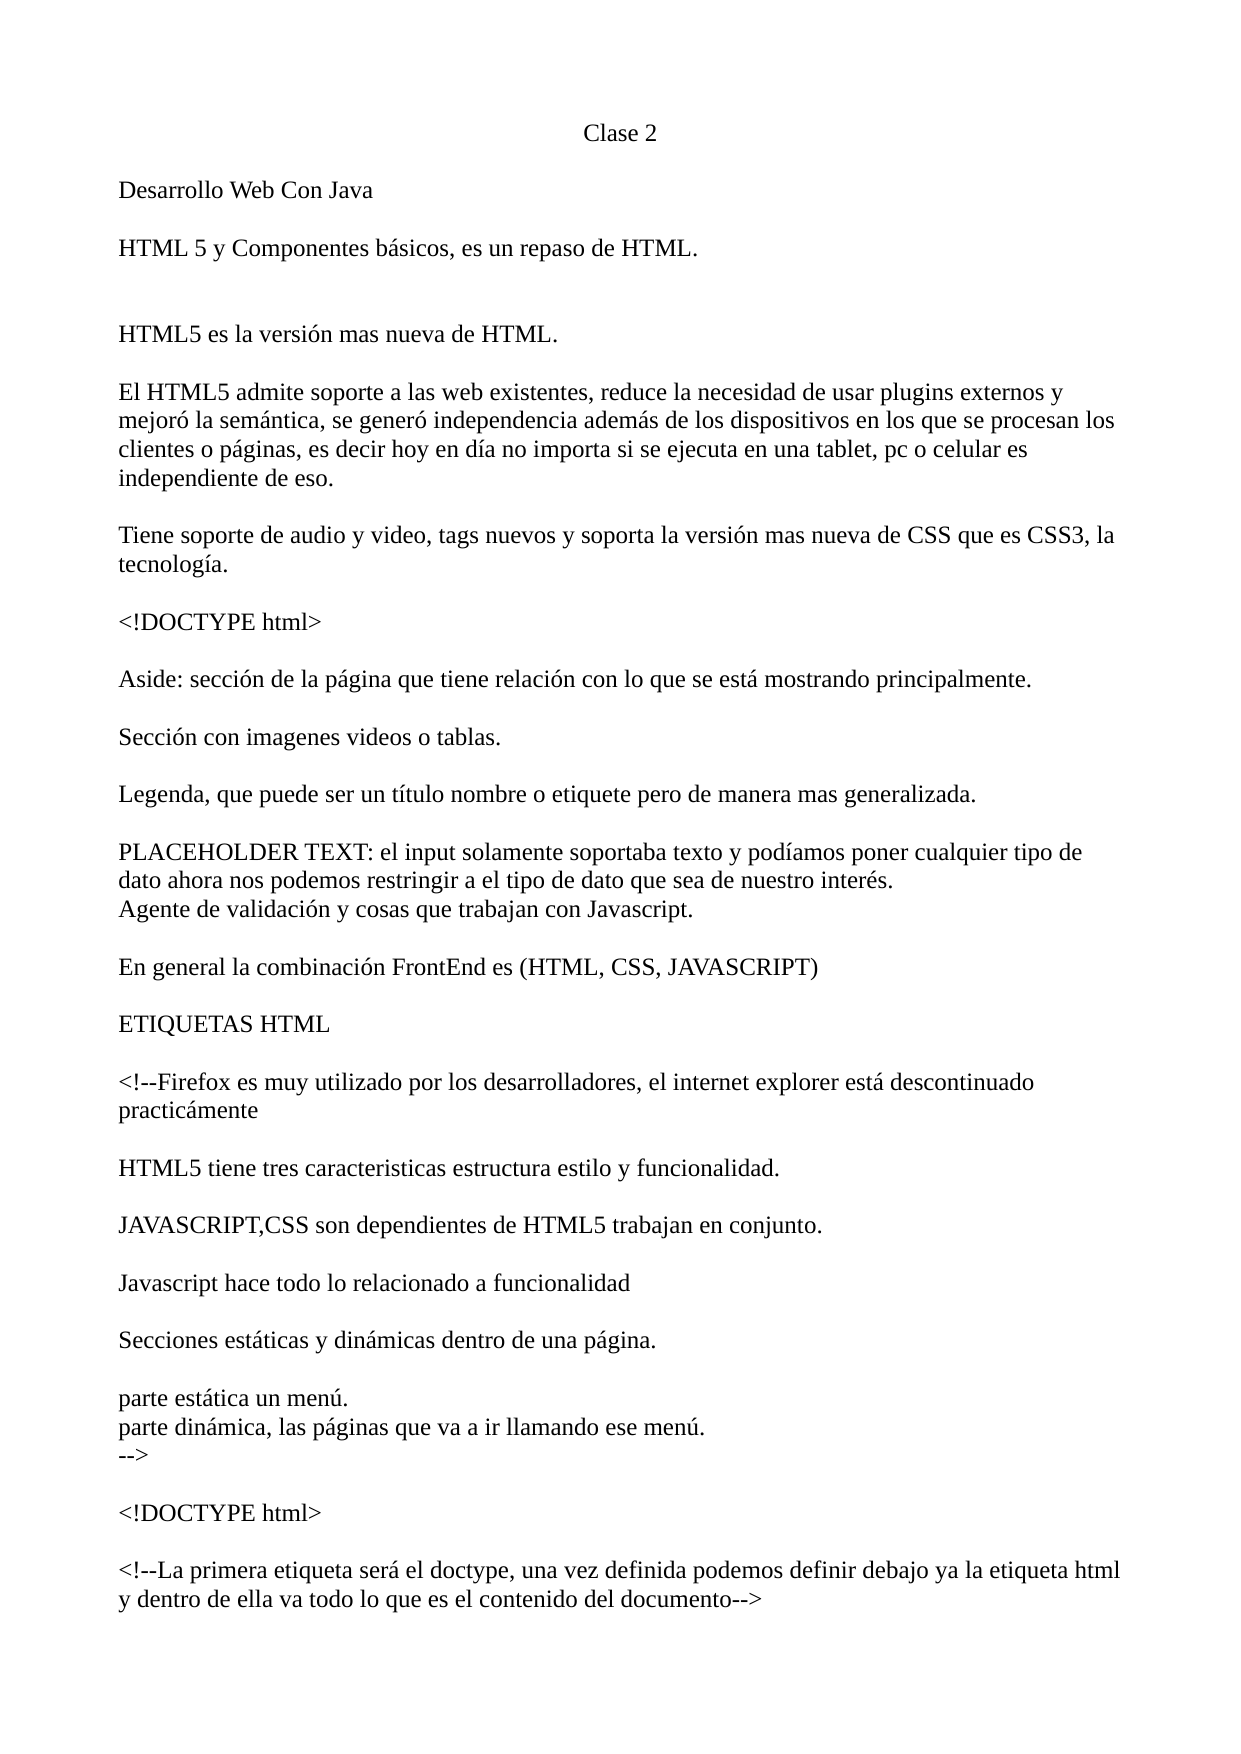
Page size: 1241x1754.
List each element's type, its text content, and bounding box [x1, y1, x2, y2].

text parte estática un menú. [118, 1383, 1122, 1412]
text JAVASCRIPT,CSS son dependientes de HTML5 trabajan en conjunto. [118, 1211, 1122, 1239]
text --> [118, 1441, 1122, 1469]
text <!--Firefox es muy utilizado por los desarrolladores, el internet explorer está descontinuado practicámente [118, 1067, 1122, 1124]
text Secciones estáticas y dinámicas dentro de una página. [118, 1326, 1122, 1354]
text En general la combinación FrontEnd es (HTML, CSS, JAVASCRIPT) [118, 952, 1122, 981]
text El HTML5 admite soporte a las web existentes, reduce la necesidad de usar plugins externos y mejoró la semántica, se generó independencia además de los dispositivos en los que se procesan los clientes o páginas, es decir hoy en día no importa si se ejecuta en una tablet, pc o celular es independiente de eso. [118, 377, 1122, 492]
text Javascript hace todo lo relacionado a funcionalidad [118, 1268, 1122, 1297]
text Desarrollo Web Con Java [118, 176, 1122, 204]
text Agente de validación y cosas que trabajan con Javascript. [118, 894, 1122, 923]
text HTML5 es la versión mas nueva de HTML. [118, 319, 1122, 348]
text ETIQUETAS HTML [118, 1009, 1122, 1038]
text <!DOCTYPE html> [118, 607, 1122, 636]
text Clase 2 [118, 118, 1122, 147]
text Aside: sección de la página que tiene relación con lo que se está mostrando principalmente. [118, 664, 1122, 693]
text HTML5 tiene tres caracteristicas estructura estilo y funcionalidad. [118, 1153, 1122, 1182]
text PLACEHOLDER TEXT: el input solamente soportaba texto y podíamos poner cualquier tipo de dato ahora nos podemos restringir a el tipo de dato que sea de nuestro interés. [118, 837, 1122, 894]
text <!--La primera etiqueta será el doctype, una vez definida podemos definir debajo ya la etiqueta html y dentro de ella va todo lo que es el contenido del documento--> [118, 1556, 1122, 1613]
text HTML 5 y Componentes básicos, es un repaso de HTML. [118, 233, 1122, 262]
text Sección con imagenes videos o tablas. [118, 722, 1122, 751]
text Tiene soporte de audio y video, tags nuevos y soporta la versión mas nueva de CSS que es CSS3, la tecnología. [118, 521, 1122, 578]
text parte dinámica, las páginas que va a ir llamando ese menú. [118, 1412, 1122, 1441]
text <!DOCTYPE html> [118, 1498, 1122, 1527]
text Legenda, que puede ser un título nombre o etiquete pero de manera mas generalizada. [118, 779, 1122, 808]
